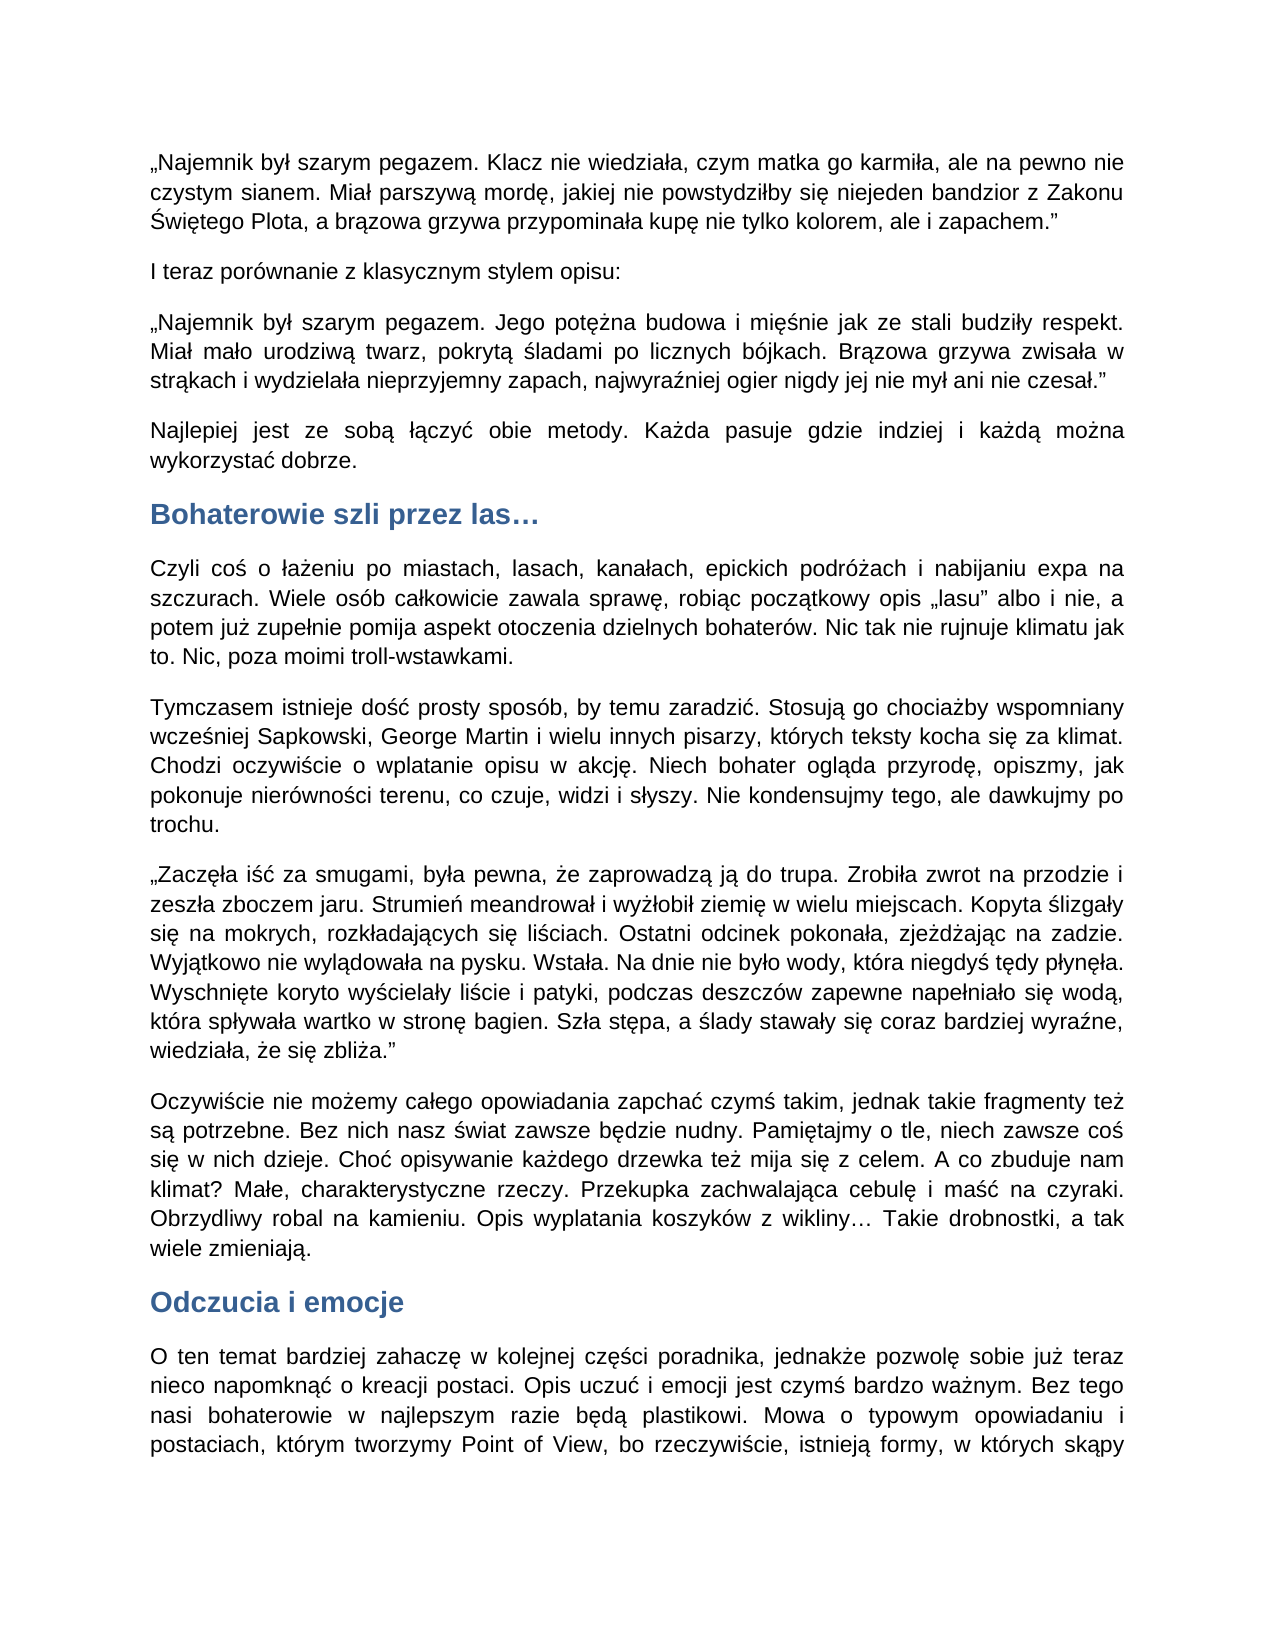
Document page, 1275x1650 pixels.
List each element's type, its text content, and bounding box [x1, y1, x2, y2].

text „Najemnik był szarym pegazem. Klacz nie wiedziała, czym matka go karmiła, ale na pewno nie czystym sianem. Miał parszywą mordę, jakiej nie powstydziłby się niejeden bandzior z Zakonu Świętego Plota, a brązowa grzywa przypominała kupę nie tylko kolorem, ale i zapachem.” [150, 150, 1125, 234]
text Oczywiście nie możemy całego opowiadania zapchać czymś takim, jednak takie fragmenty też są potrzebne. Bez nich nasz świat zawsze będzie nudny. Pamiętajmy o tle, niech zawsze coś się w nich dzieje. Choć opisywanie każdego drzewka też mija się z celem. A co zbuduje nam klimat? Małe, charakterystyczne rzeczy. Przekupka zachwalająca cebulę i maść na czyraki. Obrzydliwy robal na kamieniu. Opis wyplatania koszyków z wikliny… Takie drobnostki, a tak wiele zmieniają. [150, 1088, 1125, 1261]
text „Najemnik był szarym pegazem. Jego potężna budowa i mięśnie jak ze stali budziły respekt. Miał mało urodziwą twarz, pokrytą śladami po licznych bójkach. Brązowa grzywa zwisała w strąkach i wydzielała nieprzyjemny zapach, najwyraźniej ogier nigdy jej nie mył ani nie czesał.” [150, 309, 1125, 393]
text O ten temat bardziej zahaczę w kolejnej części poradnika, jednakże pozwolę sobie już teraz nieco napomknąć o kreacji postaci. Opis uczuć i emocji jest czymś bardzo ważnym. Bez tego nasi bohaterowie w najlepszym razie będą plastikowi. Mowa o typowym opowiadaniu i postaciach, którym tworzymy Point of View, bo rzeczywiście, istnieją formy, w których skąpy [150, 1344, 1125, 1457]
text Najlepiej jest ze sobą łączyć obie metody. Każda pasuje gdzie indziej i każdą można wykorzystać dobrze. [150, 418, 1125, 473]
text Bohaterowie szli przez las… [150, 498, 1125, 530]
text Odczucia i emocje [150, 1286, 1125, 1318]
text Czyli coś o łażeniu po miastach, lasach, kanałach, epickich podróżach i nabijaniu expa na szczurach. Wiele osób całkowicie zawala sprawę, robiąc początkowy opis „lasu” albo i nie, a potem już zupełnie pomija aspekt otoczenia dzielnych bohaterów. Nic tak nie rujnuje klimatu jak to. Nic, poza moimi troll-wstawkami. [150, 556, 1125, 670]
text Tymczasem istnieje dość prosty sposób, by temu zaradzić. Stosują go chociażby wspomniany wcześniej Sapkowski, George Martin i wielu innych pisarzy, których teksty kocha się za klimat. Chodzi oczywiście o wplatanie opisu w akcję. Niech bohater ogląda przyrodę, opiszmy, jak pokonuje nierówności terenu, co czuje, widzi i słyszy. Nie kondensujmy tego, ale dawkujmy po trochu. [150, 694, 1125, 837]
text I teraz porównanie z klasycznym stylem opisu: [150, 259, 1125, 284]
text „Zaczęła iść za smugami, była pewna, że zaprowadzą ją do trupa. Zrobiła zwrot na przodzie i zeszła zboczem jaru. Strumień meandrował i wyżłobił ziemię w wielu miejscach. Kopyta ślizgały się na mokrych, rozkładających się liściach. Ostatni odcinek pokonała, zjeżdżając na zadzie. Wyjątkowo nie wylądowała na pysku. Wstała. Na dnie nie było wody, która niegdyś tędy płynęła. Wyschnięte koryto wyścielały liście i patyki, podczas deszczów zapewne napełniało się wodą, która spływała wartko w stronę bagien. Szła stępa, a ślady stawały się coraz bardziej wyraźne, wiedziała, że się zbliża.” [150, 862, 1125, 1064]
